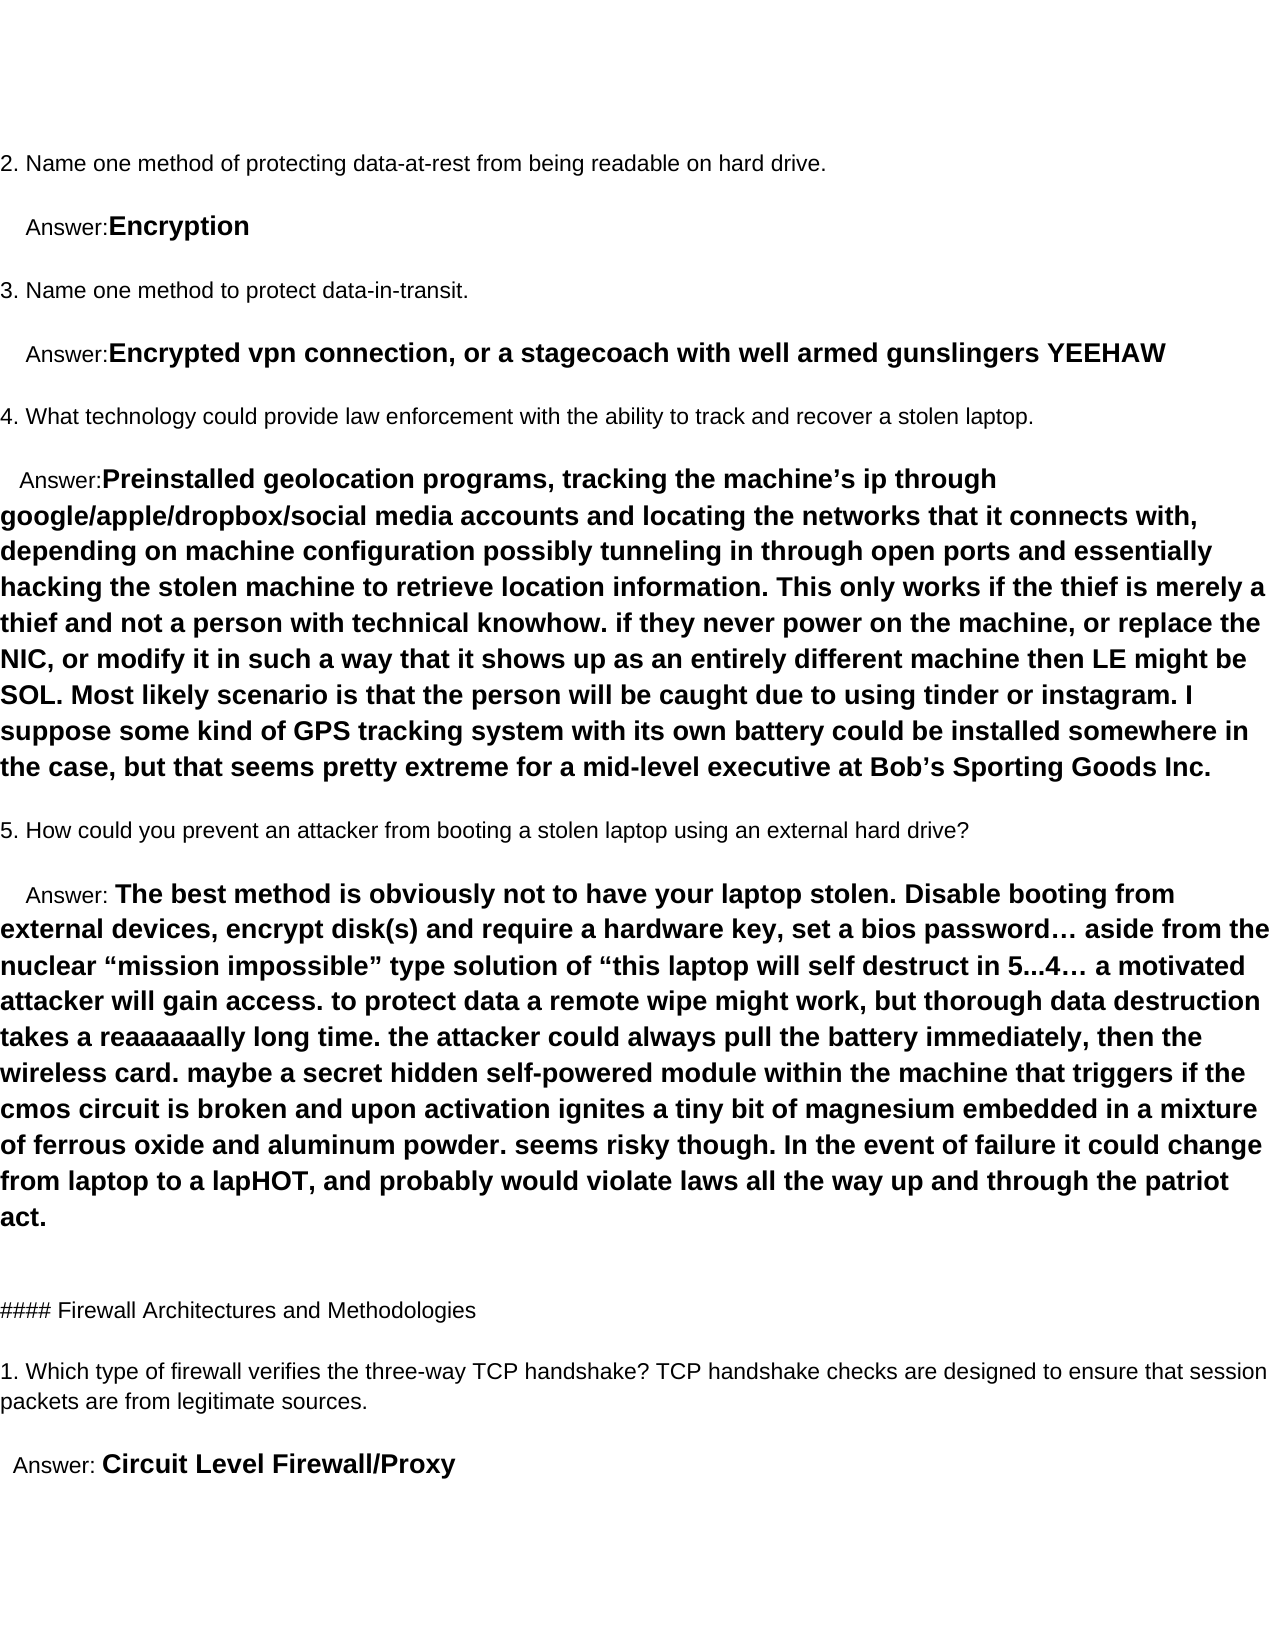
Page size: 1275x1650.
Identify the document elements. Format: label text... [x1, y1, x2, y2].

text Answer:Encrypted vpn connection, or a stagecoach with well armed gunslingers YEEHAW [0, 337, 1275, 368]
text 5. How could you prevent an attacker from booting a stolen laptop using an external hard drive? [0, 817, 1275, 843]
text 2. Name one method of protecting data-at-rest from being readable on hard drive. [0, 150, 1275, 176]
text #### Firewall Architectures and Methodologies [0, 1297, 1275, 1324]
text Answer:Preinstalled geolocation programs, tracking the machine’s ip through google/apple/dropbox/social media accounts and locating the networks that it connects with, depending on machine configuration possibly tunneling in through open ports and essentially hacking the stolen machine to retrieve location information. This only works if the thief is merely a thief and not a person with technical knowhow. if they never power on the machine, or replace the NIC, or modify it in such a way that it shows up as an entirely different machine then LE might be SOL. Most likely scenario is that the person will be caught due to using tinder or instagram. I suppose some kind of GPS tracking system with its own battery could be installed somewhere in the case, but that seems pretty extreme for a mid-level executive at Bob’s Sporting Goods Inc. [0, 463, 1275, 782]
text Answer: Circuit Level Firewall/Proxy [0, 1448, 1275, 1480]
text 3. Name one method to protect data-in-transit. [0, 277, 1275, 303]
text Answer:Encryption [0, 210, 1275, 242]
text 4. What technology could provide law enforcement with the ability to track and recover a stolen laptop. [0, 403, 1275, 429]
text Answer: The best method is obviously not to have your laptop stolen. Disable booting from external devices, encrypt disk(s) and require a hardware key, set a bios password… aside from the nuclear “mission impossible” type solution of “this laptop will self destruct in 5...4… a motivated attacker will gain access. to protect data a remote wipe might work, but thorough data destruction takes a reaaaaaally long time. the attacker could always pull the battery immediately, then the wireless card. maybe a secret hidden self-powered module within the machine that triggers if the cmos circuit is broken and upon activation ignites a tiny bit of magnesium embedded in a mixture of ferrous oxide and aluminum powder. seems risky though. In the event of failure it could change from laptop to a lapHOT, and probably would violate laws all the way up and through the patriot act. [0, 878, 1275, 1232]
text 1. Which type of firewall verifies the three-way TCP handshake? TCP handshake checks are designed to ensure that session packets are from legitimate sources. [0, 1358, 1275, 1414]
